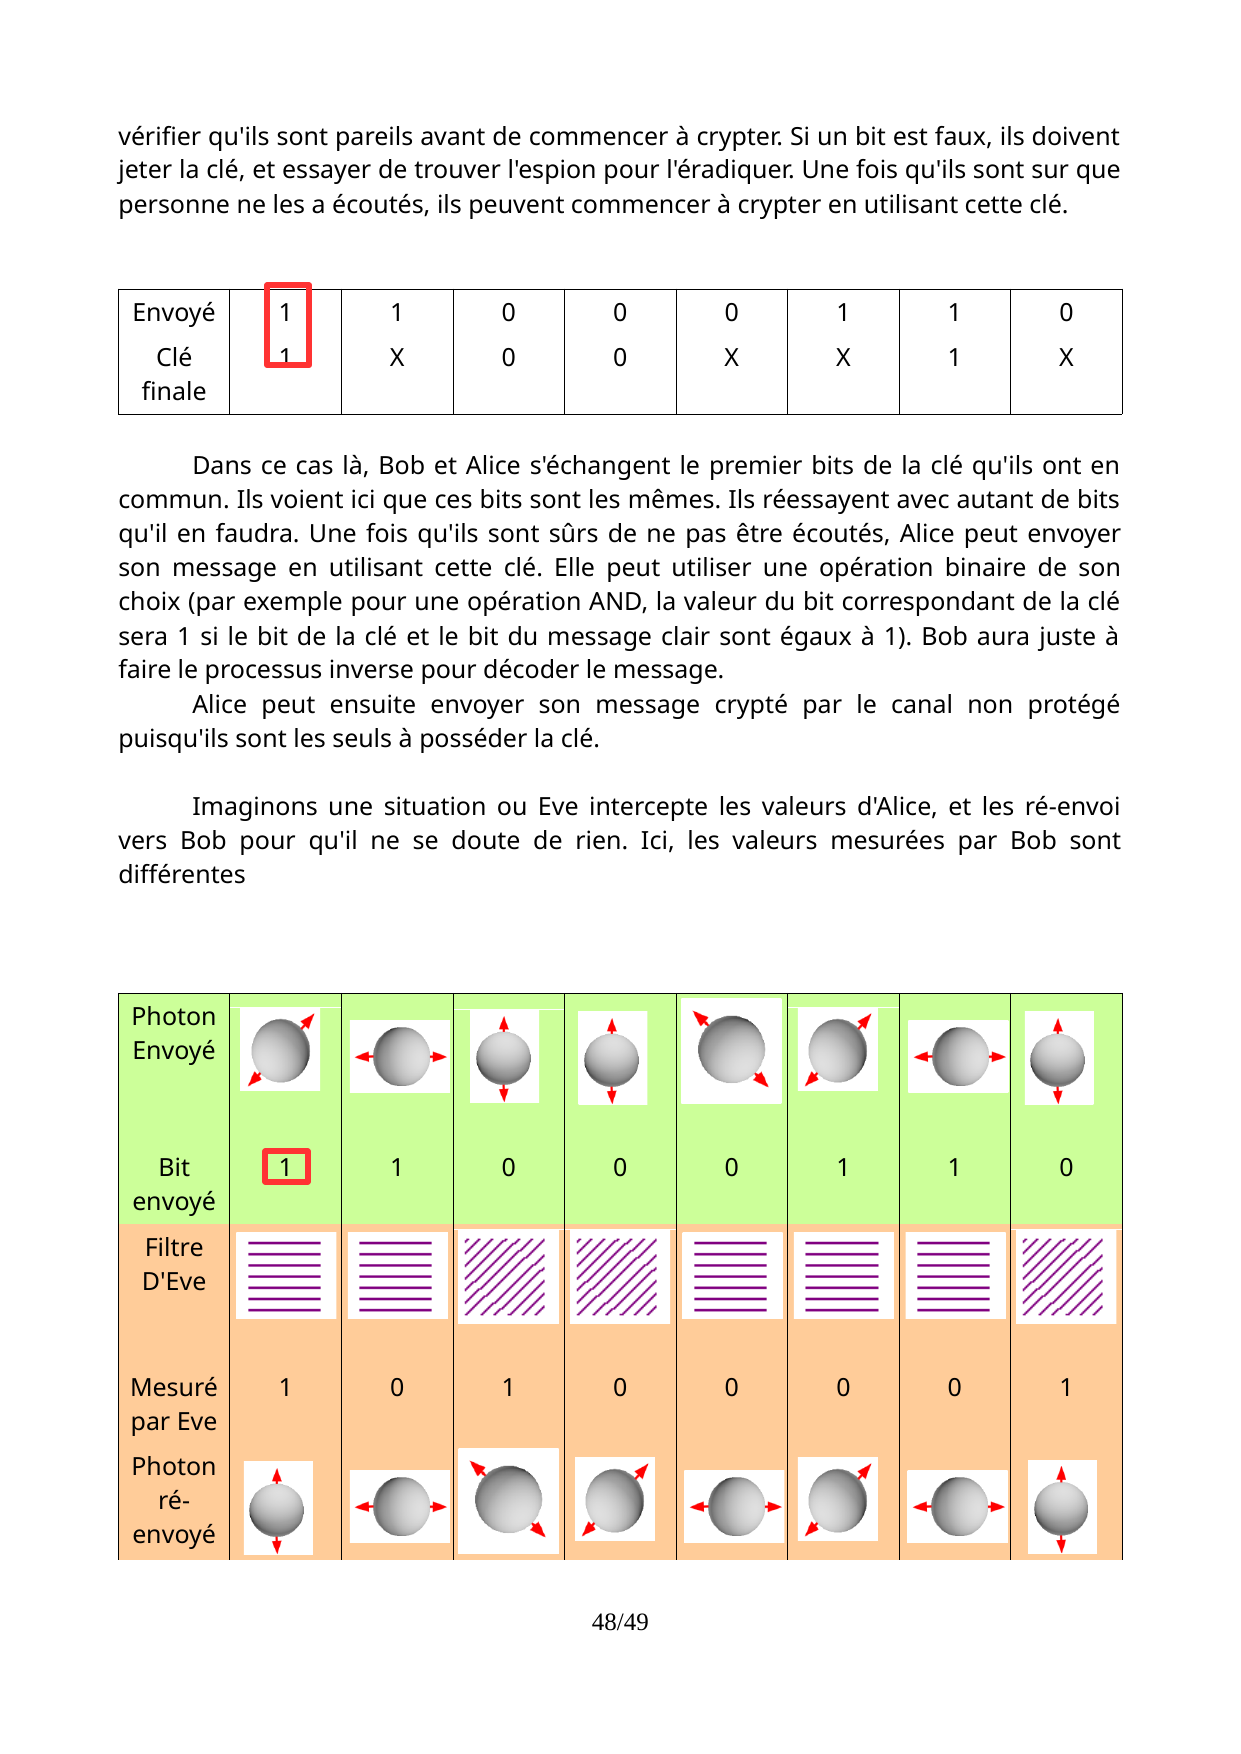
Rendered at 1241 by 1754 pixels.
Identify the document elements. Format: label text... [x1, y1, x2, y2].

table_header Photon Envoyé [119, 994, 229, 1144]
table_cell Clé finale [119, 334, 229, 414]
picture [578, 1011, 648, 1105]
table_cell X [677, 334, 787, 414]
picture [1016, 1229, 1117, 1324]
table_header [565, 994, 676, 1144]
table_header [312, 290, 341, 334]
text Dans ce cas là, Bob et Alice s'échangent le premier bits de la clé qu'ils ont en commun. Ils voient ici que ces bits sont les mêmes. Ils réessayent avec autant de bits qu'il en faudra. Une fois qu'ils sont sûrs de ne pas être écoutés, Alice peut envoyer son message en utilisant cette clé. Elle peut utiliser une opération binaire de son choix (par exemple pour une opération AND, la valeur du bit correspondant de la clé sera 1 si le bit de la clé et le bit du message clair sont égaux à 1). Bob aura juste à faire le processus inverse pour décoder le message. [118, 448, 1122, 686]
table_header [342, 994, 453, 1144]
table_cell [1011, 1443, 1122, 1560]
table_cell [565, 1230, 676, 1364]
picture [1028, 1460, 1097, 1554]
table_cell [454, 1230, 564, 1364]
table_cell [230, 1443, 341, 1560]
picture [1024, 1011, 1094, 1105]
table_cell [342, 1443, 453, 1560]
picture [905, 1232, 1006, 1319]
table_cell [230, 1224, 341, 1364]
table_cell [1011, 1224, 1122, 1229]
table_cell X [788, 334, 899, 414]
text vérifier qu'ils sont pareils avant de commencer à crypter. Si un bit est faux, ils doivent jeter la clé, et essayer de trouver l'espion pour l'éradiquer. Une fois qu'ils sont sur que personne ne les a écoutés, ils peuvent commencer à crypter en utilisant cette clé. [118, 118, 1122, 220]
picture [684, 1470, 785, 1543]
table_header 0 [565, 290, 676, 334]
table_header [1011, 994, 1122, 1144]
picture [470, 1009, 540, 1103]
table_cell [454, 1224, 564, 1229]
table_cell 1 [342, 1144, 453, 1224]
table_header 0 [454, 290, 564, 334]
table_cell [900, 1224, 1010, 1364]
table_header [454, 1010, 564, 1144]
table_cell X [1011, 334, 1122, 414]
picture [349, 1470, 450, 1543]
table_cell [565, 1443, 676, 1560]
table_header [454, 994, 564, 1009]
table_cell [565, 1224, 676, 1229]
table_header [230, 1008, 341, 1144]
picture [682, 1232, 783, 1319]
picture [575, 1457, 655, 1541]
table_cell 0 [565, 1144, 676, 1224]
table_header 1 [270, 290, 306, 334]
table_cell 0 [565, 334, 676, 414]
table_header 1 [900, 290, 1010, 334]
picture [793, 1232, 894, 1319]
table_header [788, 1008, 899, 1144]
table_cell 1 [230, 1364, 341, 1443]
table_cell 0 [677, 1364, 787, 1443]
table_cell 1 [230, 334, 341, 414]
text Imaginons une situation ou Eve intercepte les valeurs d'Alice, et les ré-envoi vers Bob pour qu'il ne se doute de rien. Ici, les valeurs mesurées par Bob sont différentes [118, 788, 1122, 891]
table_cell 0 [788, 1364, 899, 1443]
picture [458, 1229, 559, 1324]
table_header [677, 994, 787, 1144]
table_cell [454, 1443, 564, 1560]
table_cell 0 [1011, 1144, 1122, 1224]
table_cell 0 [454, 1144, 564, 1224]
table_cell X [342, 334, 453, 414]
table_cell [342, 1224, 453, 1364]
picture [908, 1020, 1009, 1093]
table_cell Mesuré par Eve [119, 1364, 229, 1443]
picture [797, 1007, 878, 1091]
table_header 0 [677, 290, 787, 334]
picture [907, 1470, 1008, 1543]
table_header 1 [788, 290, 899, 334]
table_cell [1011, 1230, 1122, 1364]
table_cell [788, 1443, 899, 1560]
picture [243, 1461, 313, 1555]
text Alice peut ensuite envoyer son message crypté par le canal non protégé puisqu'ils sont les seuls à posséder la clé. [118, 686, 1122, 754]
table_cell 1 [900, 334, 1010, 414]
table_cell 0 [454, 334, 564, 414]
table_cell 1 [230, 1144, 341, 1224]
picture [797, 1457, 878, 1541]
table_header [230, 994, 341, 1007]
table_cell Photon ré-envoyé [119, 1443, 229, 1560]
table_header [230, 290, 264, 334]
picture [236, 1232, 337, 1319]
table_header [900, 994, 1010, 1144]
picture [570, 1229, 671, 1324]
table_cell 1 [1011, 1364, 1122, 1443]
table_cell 0 [565, 1364, 676, 1443]
table_cell 0 [677, 1144, 787, 1224]
table_cell [788, 1224, 899, 1364]
picture [349, 1020, 450, 1093]
table_cell Bit envoyé [119, 1144, 229, 1224]
picture [681, 998, 782, 1104]
picture [458, 1448, 559, 1554]
table_cell [677, 1224, 787, 1364]
table_cell 1 [454, 1364, 564, 1443]
table_header 1 [342, 290, 453, 334]
table_cell [900, 1443, 1010, 1560]
table_cell [677, 1443, 787, 1560]
table_cell 0 [342, 1364, 453, 1443]
table_cell Filtre D'Eve [119, 1224, 229, 1364]
table_cell 0 [900, 1364, 1010, 1443]
picture [240, 1007, 321, 1091]
table_header 0 [1011, 290, 1122, 334]
table_cell 1 [900, 1144, 1010, 1224]
table_header [788, 994, 899, 1007]
picture [347, 1232, 448, 1319]
table_header Envoyé [119, 290, 229, 334]
table_cell 1 [788, 1144, 899, 1224]
